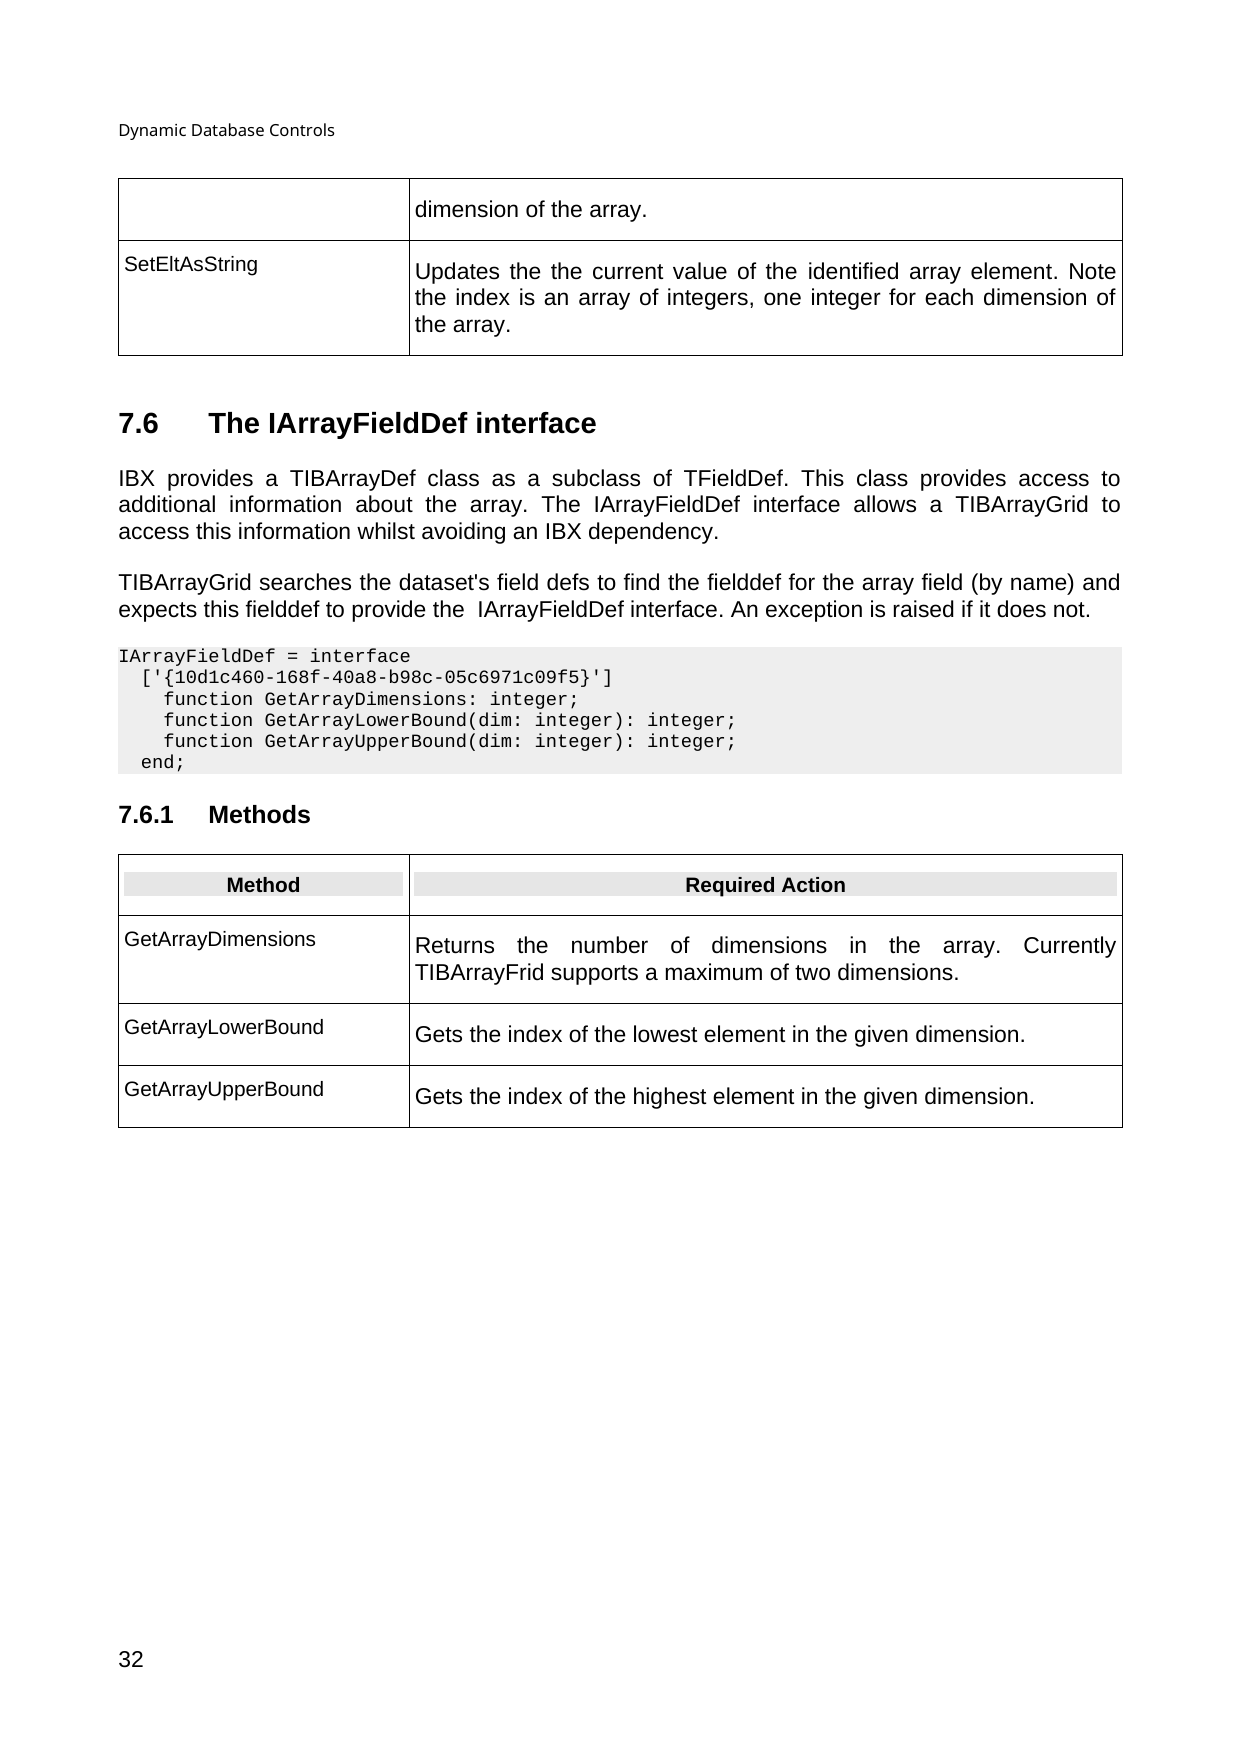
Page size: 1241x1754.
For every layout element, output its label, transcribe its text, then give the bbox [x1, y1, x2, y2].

table_cell Gets the index of the lowest element in the given dimension. [410, 1004, 1122, 1065]
text function GetArrayUpperBound(dim: integer): integer; [118, 732, 1122, 753]
table_cell Returns the number of dimensions in the array. Currently TIBArrayFrid supports a maximum of two dimensions. [410, 916, 1122, 1003]
table_cell dimension of the array. [410, 179, 1122, 240]
table_cell Updates the the current value of the identified array element. Note the index is an array of integers, one integer for each dimension of the array. [410, 241, 1122, 354]
text TIBArrayGrid searches the dataset's field defs to find the fielddef for the array field (by name) and expects this fielddef to provide the IArrayFieldDef interface. An exception is raised if it does not. [118, 569, 1122, 622]
text IBX provides a TIBArrayDef class as a subclass of TFieldDef. This class provides access to additional information about the array. The IArrayFieldDef interface allows a TIBArrayGrid to access this information whilst avoiding an IBX dependency. [118, 465, 1122, 544]
text ['{10d1c460-168f-40a8-b98c-05c6971c09f5}'] [118, 668, 1122, 689]
subtitle Methods [118, 800, 1122, 829]
table_cell SetEltAsString [119, 241, 409, 354]
table_cell GetArrayDimensions [119, 916, 409, 1003]
text end; [118, 753, 1122, 774]
text function GetArrayLowerBound(dim: integer): integer; [118, 711, 1122, 732]
subtitle The IArrayFieldDef interface [118, 406, 1122, 439]
table_cell Gets the index of the highest element in the given dimension. [410, 1066, 1122, 1127]
table_cell [119, 179, 409, 240]
table_header Required Action [410, 855, 1122, 915]
table_cell GetArrayLowerBound [119, 1004, 409, 1065]
text IArrayFieldDef = interface [118, 647, 1122, 668]
text function GetArrayDimensions: integer; [118, 689, 1122, 711]
table_cell GetArrayUpperBound [119, 1066, 409, 1127]
table_header Method [119, 855, 409, 915]
